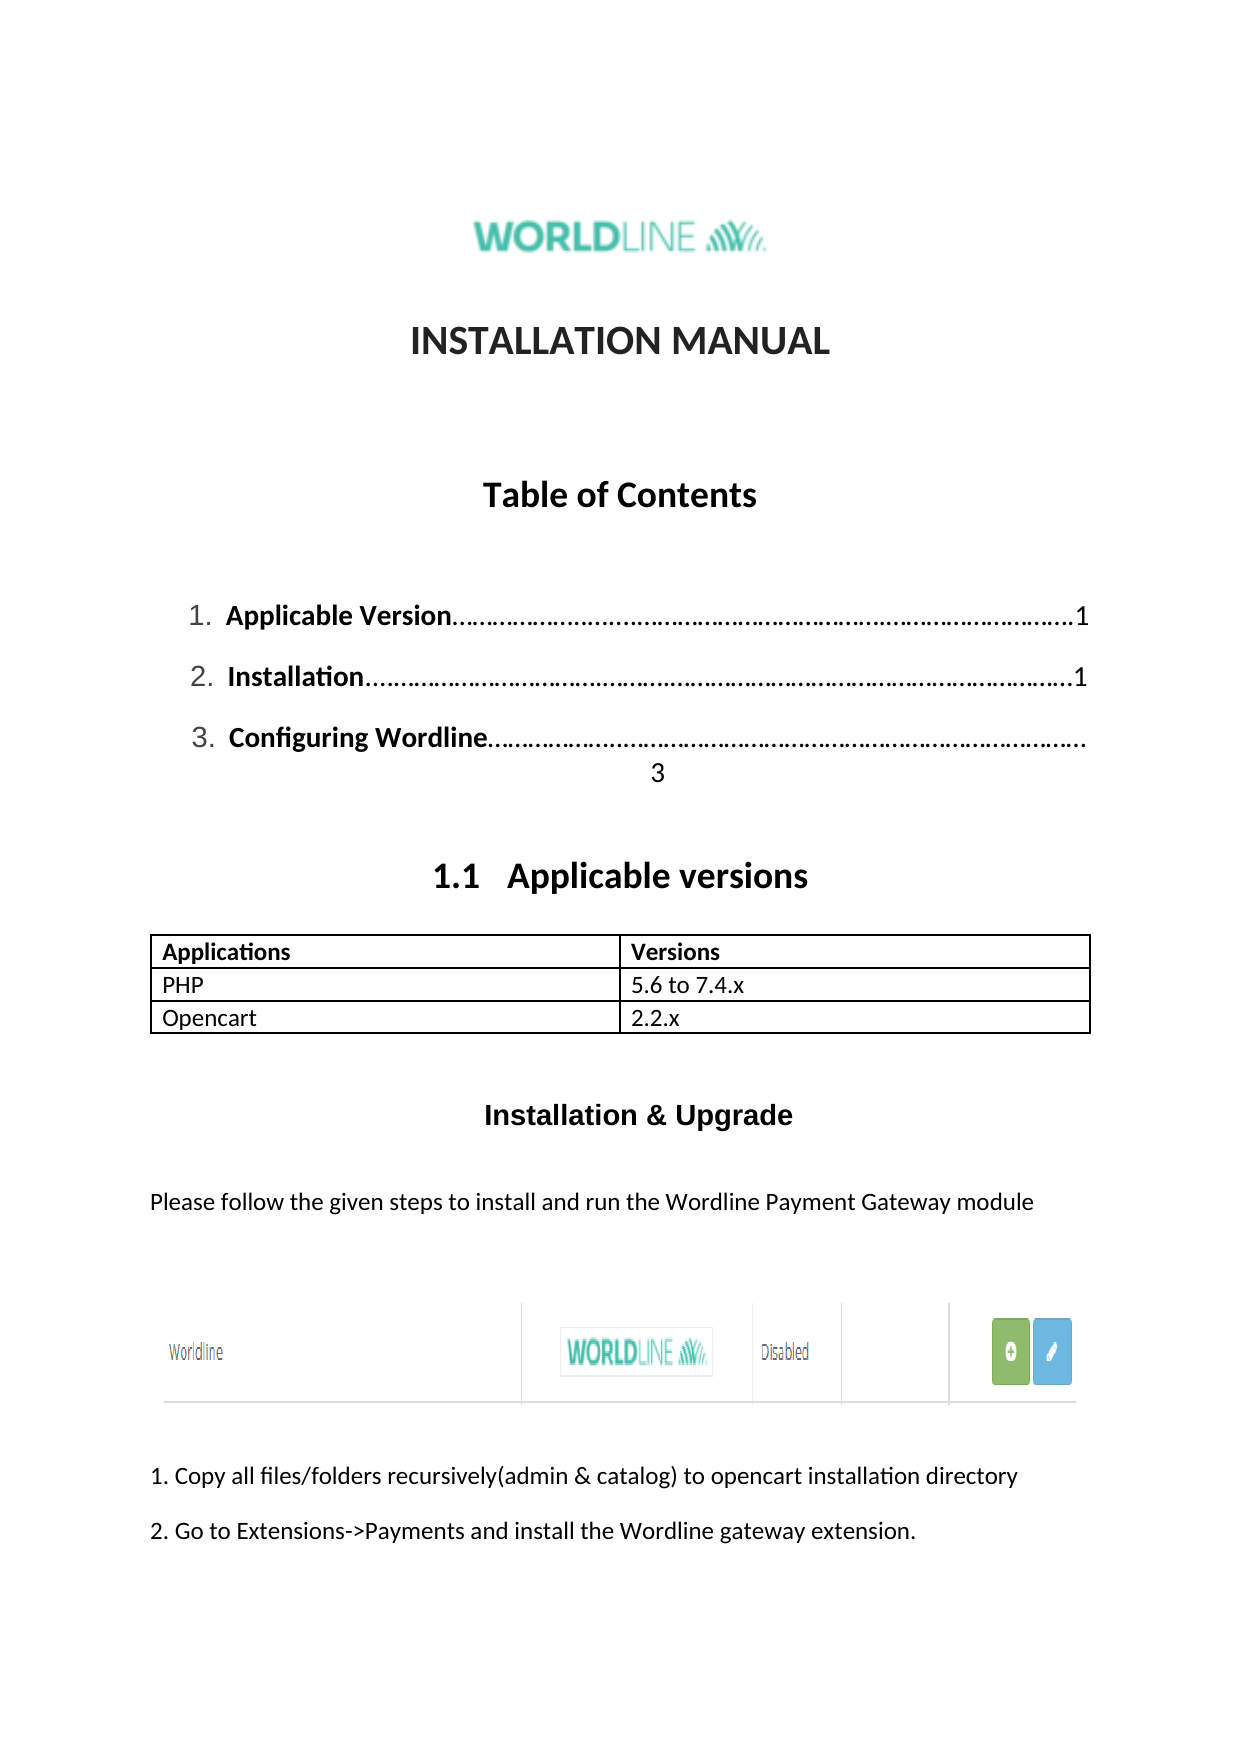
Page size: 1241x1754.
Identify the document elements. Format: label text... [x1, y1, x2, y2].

table_cell 5.6 to 7.4.x [621, 969, 1089, 999]
text Please follow the given steps to install and run the Wordline Payment Gateway module [150, 1186, 1090, 1216]
subtitle Table of Contents [150, 471, 1090, 517]
text 1. Copy all files/folders recursively(admin & catalog) to opencart installation directory [150, 1460, 1090, 1490]
picture [462, 211, 778, 264]
picture [163, 1303, 1077, 1405]
table_cell PHP [152, 969, 619, 999]
subtitle Applicable Version………………..…....……………………………….……………………….1 [187, 597, 1090, 633]
table_cell Opencart [152, 1002, 619, 1032]
subtitle Installation....………………………….……….……………………………………………………1 [187, 658, 1090, 694]
subtitle Applicable versions [150, 852, 1090, 898]
subtitle Installation & Upgrade [187, 1098, 1090, 1132]
text 2. Go to Extensions->Payments and install the Wordline gateway extension. [150, 1515, 1090, 1546]
table_cell 2.2.x [621, 1002, 1089, 1032]
subtitle Configuring Wordline………………..……………………………………………………………3 [187, 719, 1090, 790]
table_header Versions [621, 936, 1089, 967]
text INSTALLATION MANUAL [150, 314, 1090, 365]
table_header Applications [152, 936, 619, 967]
